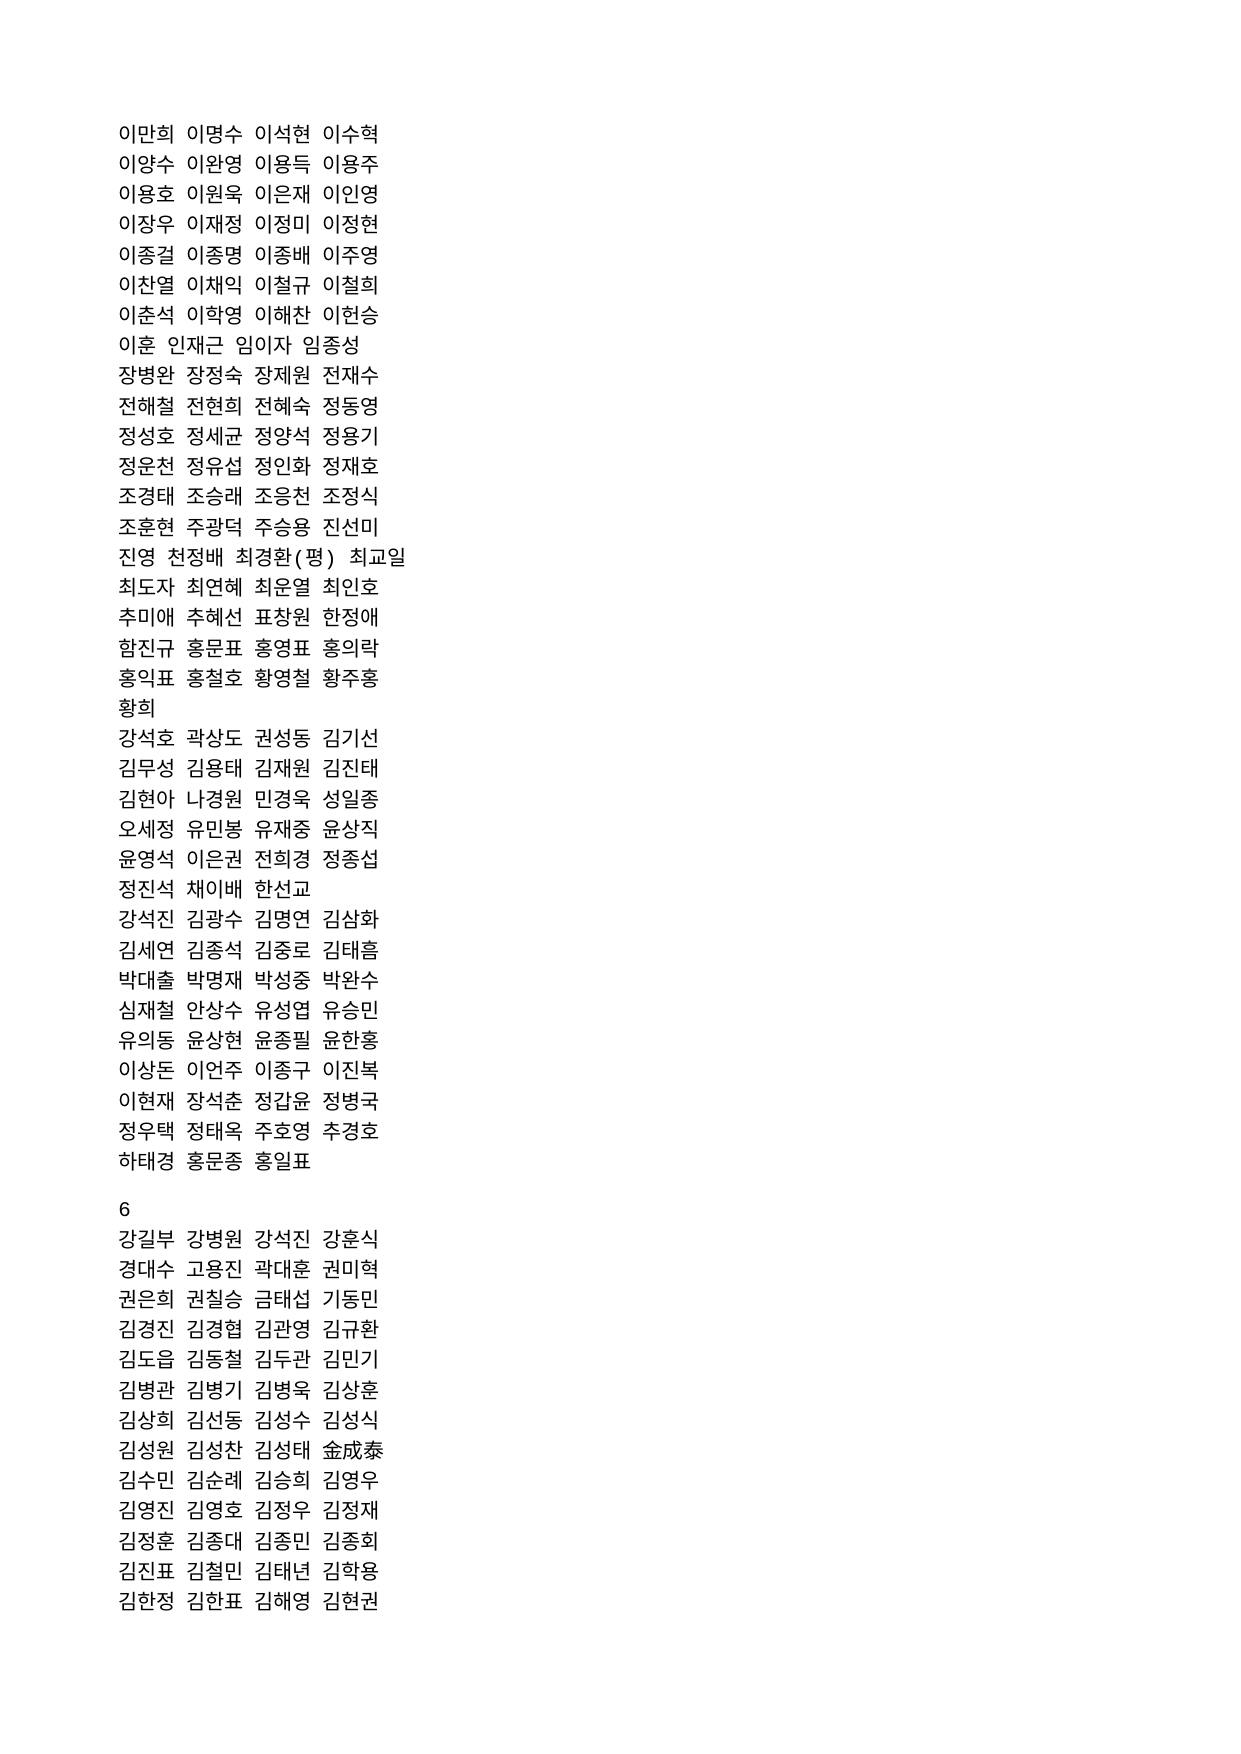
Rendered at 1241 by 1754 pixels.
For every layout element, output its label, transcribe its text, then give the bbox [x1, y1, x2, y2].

text 홍익표 홍철호 황영철 황주홍 [118, 662, 1122, 692]
text 이장우 이재정 이정미 이정현 [118, 209, 1122, 239]
text 권은희 권칠승 금태섭 기동민 [118, 1283, 1122, 1313]
text 김무성 김용태 김재원 김진태 [118, 753, 1122, 783]
text 황희 [118, 692, 1122, 722]
text 이춘석 이학영 이해찬 이헌승 [118, 299, 1122, 329]
text 정운천 정유섭 정인화 정재호 [118, 450, 1122, 481]
text 오세정 유민봉 유재중 윤상직 [118, 813, 1122, 843]
text 김경진 김경협 김관영 김규환 [118, 1313, 1122, 1344]
text 하태경 홍문종 홍일표 [118, 1145, 1122, 1176]
text 진영 천정배 최경환(평) 최교일 [118, 541, 1122, 571]
text 김도읍 김동철 김두관 김민기 [118, 1344, 1122, 1374]
text 김수민 김순례 김승희 김영우 [118, 1464, 1122, 1495]
text 이찬열 이채익 이철규 이철희 [118, 269, 1122, 299]
text 정우택 정태옥 주호영 추경호 [118, 1115, 1122, 1145]
text 강석진 김광수 김명연 김삼화 [118, 904, 1122, 934]
text 김정훈 김종대 김종민 김종회 [118, 1525, 1122, 1555]
text 김진표 김철민 김태년 김학용 [118, 1555, 1122, 1585]
text 강길부 강병원 강석진 강훈식 [118, 1223, 1122, 1253]
text 장병완 장정숙 장제원 전재수 [118, 360, 1122, 390]
text 6 [118, 1199, 1122, 1223]
text 정진석 채이배 한선교 [118, 873, 1122, 904]
text 이용호 이원욱 이은재 이인영 [118, 178, 1122, 209]
text 유의동 윤상현 윤종필 윤한홍 [118, 1024, 1122, 1055]
text 김한정 김한표 김해영 김현권 [118, 1585, 1122, 1616]
text 함진규 홍문표 홍영표 홍의락 [118, 632, 1122, 662]
text 김성원 김성찬 김성태 金成泰 [118, 1434, 1122, 1464]
text 조경태 조승래 조응천 조정식 [118, 481, 1122, 511]
text 김영진 김영호 김정우 김정재 [118, 1495, 1122, 1525]
text 최도자 최연혜 최운열 최인호 [118, 571, 1122, 602]
text 추미애 추혜선 표창원 한정애 [118, 602, 1122, 632]
text 이상돈 이언주 이종구 이진복 [118, 1055, 1122, 1085]
text 이현재 장석춘 정갑윤 정병국 [118, 1085, 1122, 1115]
text 정성호 정세균 정양석 정용기 [118, 420, 1122, 450]
text 이종걸 이종명 이종배 이주영 [118, 239, 1122, 269]
text 이양수 이완영 이용득 이용주 [118, 148, 1122, 178]
text 전해철 전현희 전혜숙 정동영 [118, 390, 1122, 420]
text 김세연 김종석 김중로 김태흠 [118, 934, 1122, 964]
text 강석호 곽상도 권성동 김기선 [118, 722, 1122, 753]
text 조훈현 주광덕 주승용 진선미 [118, 511, 1122, 541]
text 이만희 이명수 이석현 이수혁 [118, 118, 1122, 148]
text 김상희 김선동 김성수 김성식 [118, 1404, 1122, 1434]
text 김현아 나경원 민경욱 성일종 [118, 783, 1122, 813]
text 이훈 인재근 임이자 임종성 [118, 329, 1122, 360]
text 윤영석 이은권 전희경 정종섭 [118, 843, 1122, 873]
text 심재철 안상수 유성엽 유승민 [118, 994, 1122, 1024]
text 경대수 고용진 곽대훈 권미혁 [118, 1253, 1122, 1283]
text 김병관 김병기 김병욱 김상훈 [118, 1374, 1122, 1404]
text 박대출 박명재 박성중 박완수 [118, 964, 1122, 994]
